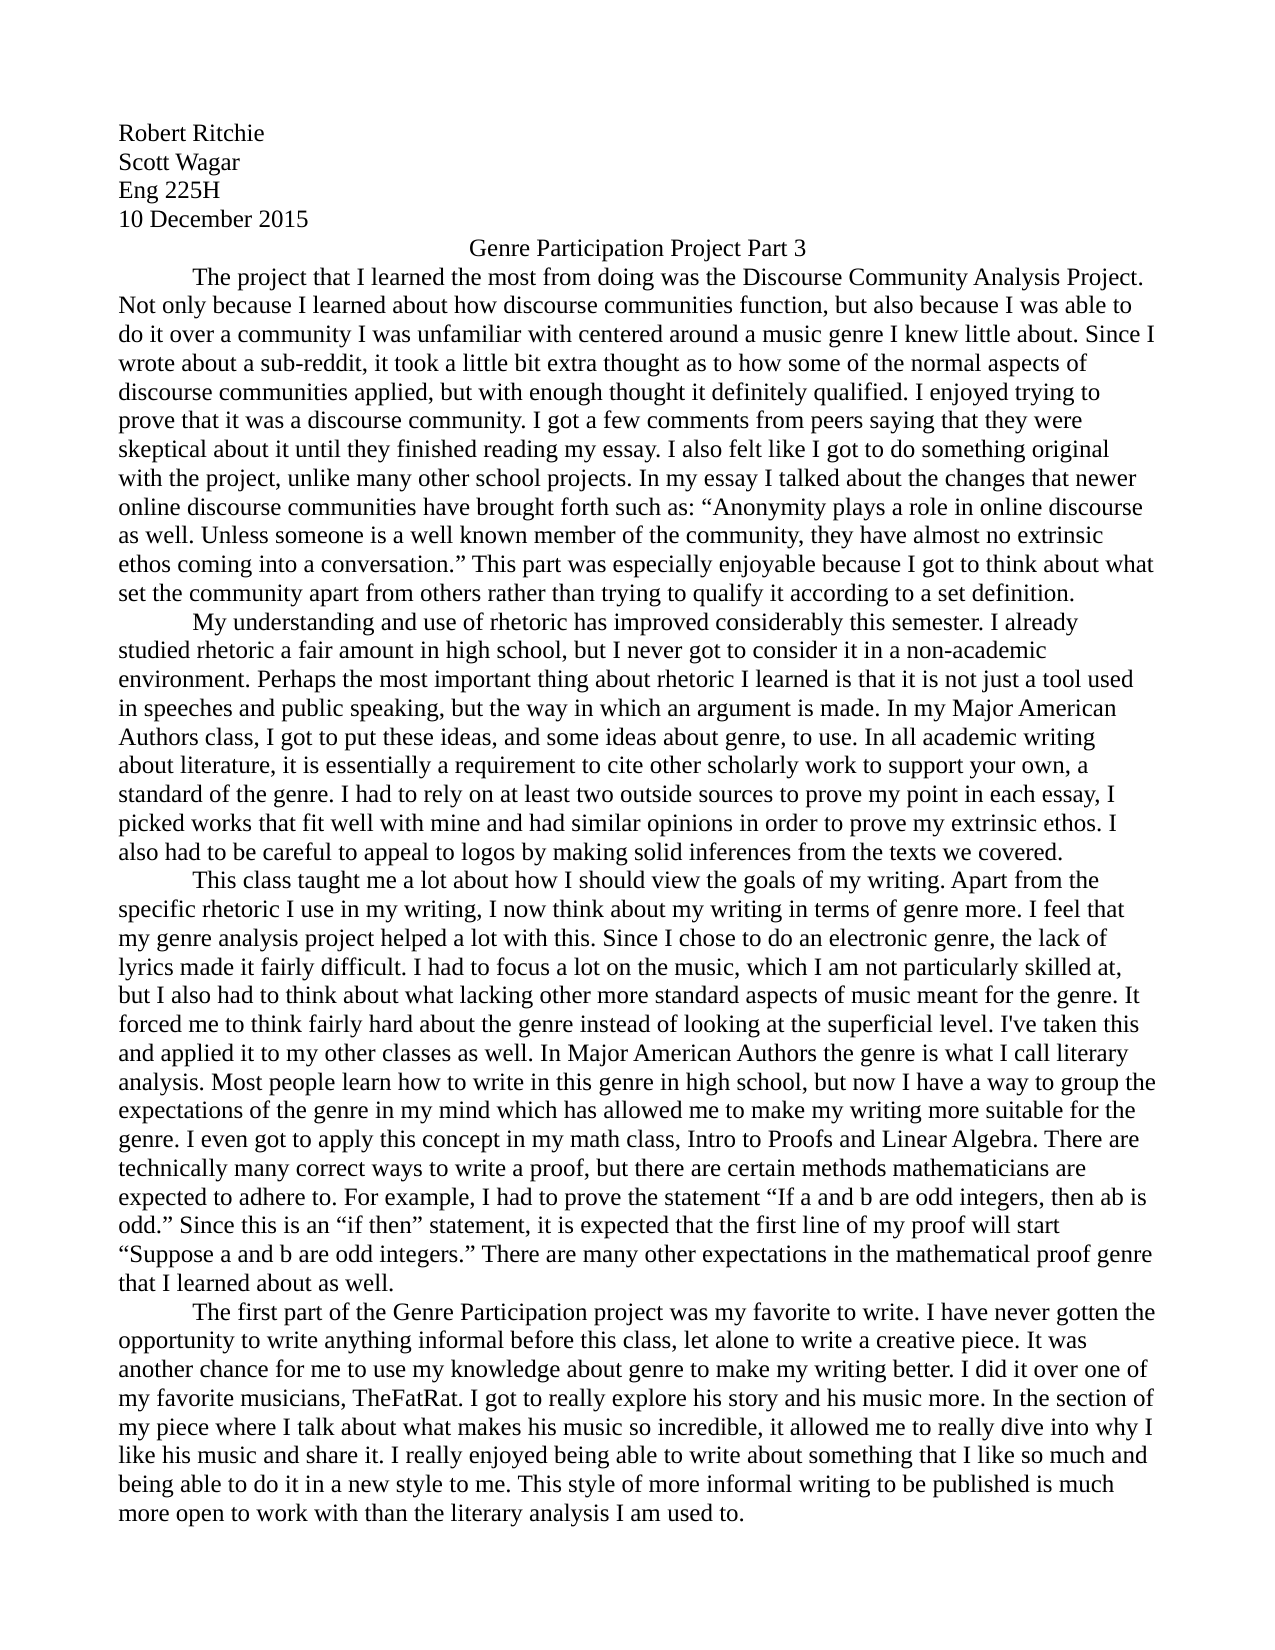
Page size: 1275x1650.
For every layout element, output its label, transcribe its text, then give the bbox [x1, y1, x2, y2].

text Eng 225H [118, 176, 1157, 204]
text The first part of the Genre Participation project was my favorite to write. I have never gotten the opportunity to write anything informal before this class, let alone to write a creative piece. It was another chance for me to use my knowledge about genre to make my writing better. I did it over one of my favorite musicians, TheFatRat. I got to really explore his story and his music more. In the section of my piece where I talk about what makes his music so incredible, it allowed me to really dive into why I like his music and share it. I really enjoyed being able to write about something that I like so much and being able to do it in a new style to me. This style of more informal writing to be published is much more open to work with than the literary analysis I am used to. [118, 1297, 1157, 1527]
text This class taught me a lot about how I should view the goals of my writing. Apart from the specific rhetoric I use in my writing, I now think about my writing in terms of genre more. I feel that my genre analysis project helped a lot with this. Since I chose to do an electronic genre, the lack of lyrics made it fairly difficult. I had to focus a lot on the music, which I am not particularly skilled at, but I also had to think about what lacking other more standard aspects of music meant for the genre. It forced me to think fairly hard about the genre instead of looking at the superficial level. I've taken this and applied it to my other classes as well. In Major American Authors the genre is what I call literary analysis. Most people learn how to write in this genre in high school, but now I have a way to group the expectations of the genre in my mind which has allowed me to make my writing more suitable for the genre. I even got to apply this concept in my math class, Intro to Proofs and Linear Algebra. There are technically many correct ways to write a proof, but there are certain methods mathematicians are expected to adhere to. For example, I had to prove the statement “If a and b are odd integers, then ab is odd.” Since this is an “if then” statement, it is expected that the first line of my proof will start “Suppose a and b are odd integers.” There are many other expectations in the mathematical proof genre that I learned about as well. [118, 866, 1157, 1297]
text The project that I learned the most from doing was the Discourse Community Analysis Project. Not only because I learned about how discourse communities function, but also because I was able to do it over a community I was unfamiliar with centered around a music genre I knew little about. Since I wrote about a sub-reddit, it took a little bit extra thought as to how some of the normal aspects of discourse communities applied, but with enough thought it definitely qualified. I enjoyed trying to prove that it was a discourse community. I got a few comments from peers saying that they were skeptical about it until they finished reading my essay. I also felt like I got to do something original with the project, unlike many other school projects. In my essay I talked about the changes that newer online discourse communities have brought forth such as: “Anonymity plays a role in online discourse as well. Unless someone is a well known member of the community, they have almost no extrinsic ethos coming into a conversation.” This part was especially enjoyable because I got to think about what set the community apart from others rather than trying to qualify it according to a set definition. [118, 262, 1157, 607]
text Genre Participation Project Part 3 [118, 233, 1157, 262]
text 10 December 2015 [118, 204, 1157, 233]
text Robert Ritchie [118, 118, 1157, 147]
text My understanding and use of rhetoric has improved considerably this semester. I already studied rhetoric a fair amount in high school, but I never got to consider it in a non-academic environment. Perhaps the most important thing about rhetoric I learned is that it is not just a tool used in speeches and public speaking, but the way in which an argument is made. In my Major American Authors class, I got to put these ideas, and some ideas about genre, to use. In all academic writing about literature, it is essentially a requirement to cite other scholarly work to support your own, a standard of the genre. I had to rely on at least two outside sources to prove my point in each essay, I picked works that fit well with mine and had similar opinions in order to prove my extrinsic ethos. I also had to be careful to appeal to logos by making solid inferences from the texts we covered. [118, 607, 1157, 866]
text Scott Wagar [118, 147, 1157, 176]
